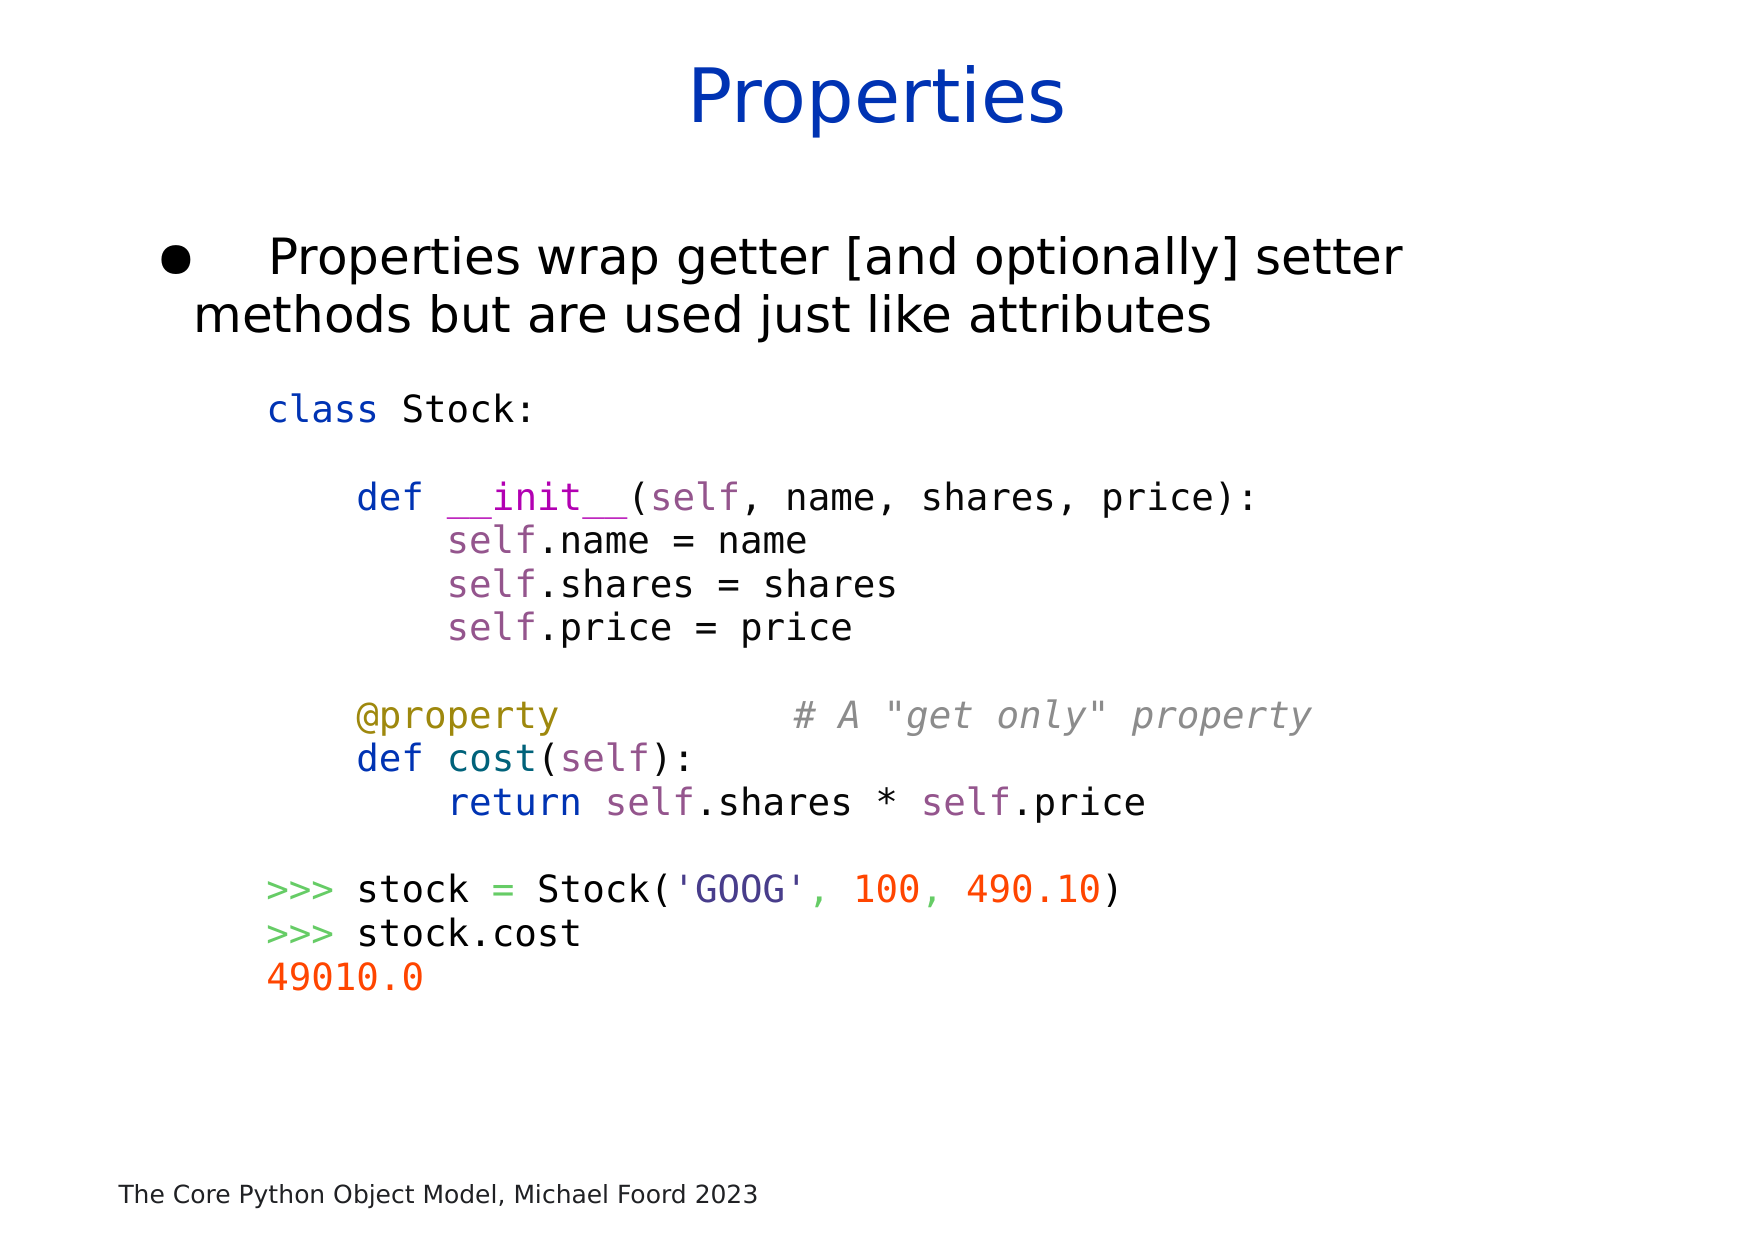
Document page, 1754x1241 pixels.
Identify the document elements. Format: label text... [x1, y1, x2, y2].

text class Stock: [266, 388, 1636, 431]
text >>> stock = Stock('GOOG', 100, 490.10) [266, 868, 1636, 912]
text >>> stock.cost [266, 912, 1636, 955]
text 49010.0 [266, 955, 1636, 999]
list Properties wrap getter [and optionally] setter methods but are used just like attributes [156, 228, 1636, 344]
text Properties [118, 53, 1636, 140]
text def __init__(self, name, shares, price): self.name = name self.shares = shares self.price = price @property # A "get only" property def cost(self): return self.shares * self.price [266, 431, 1636, 868]
